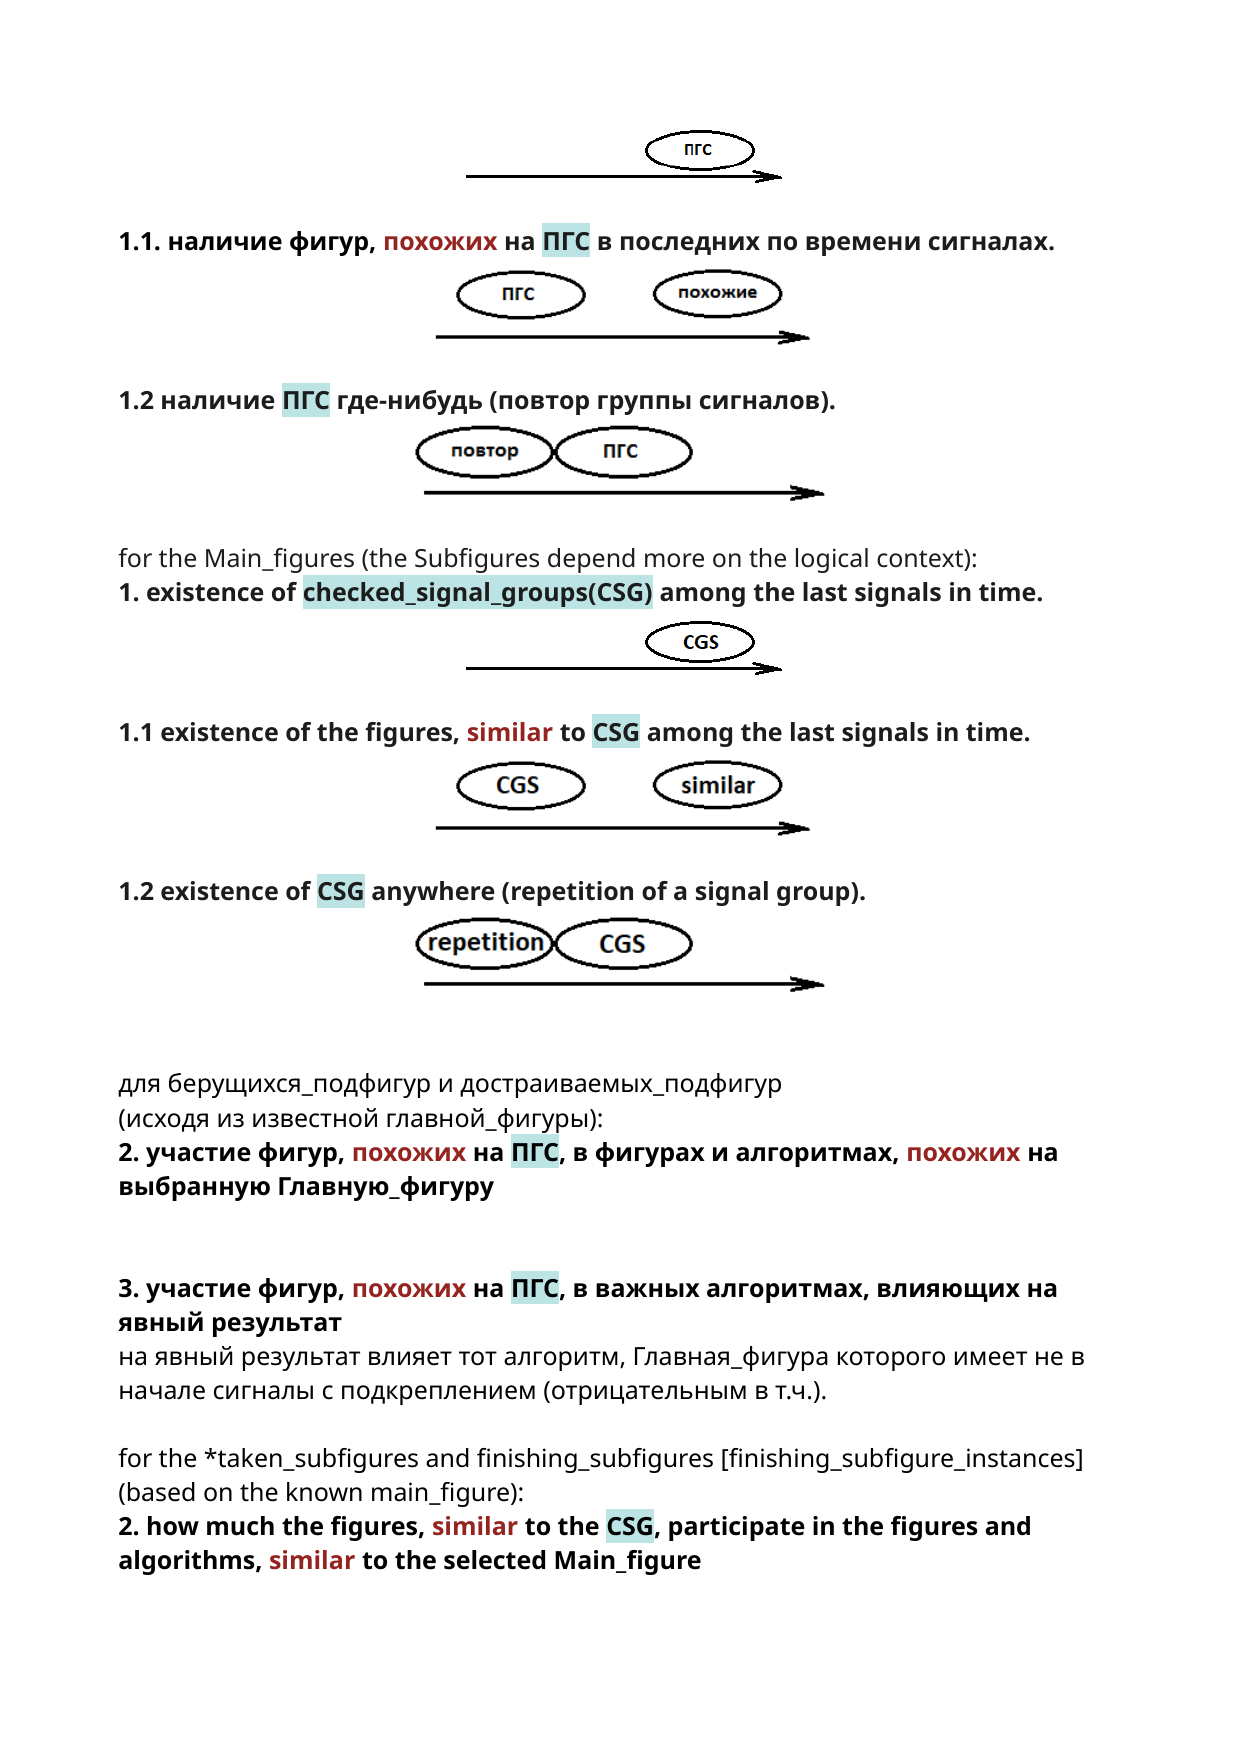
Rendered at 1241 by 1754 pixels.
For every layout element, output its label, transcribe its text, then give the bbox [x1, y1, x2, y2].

text 2. how much the figures, similar to the CSG, participate in the figures and algorithms, similar to the selected Main_figure [118, 1509, 1122, 1577]
picture [428, 257, 812, 349]
picture [428, 748, 812, 840]
text 1.1. наличие фигур, похожих на ПГС в последних по времени сигналах. [118, 223, 1122, 257]
picture [454, 609, 786, 681]
text (исходя из известной главной_фигуры): [118, 1100, 1122, 1134]
text для берущихся_подфигур и достраиваемых_подфигур [118, 1066, 1122, 1100]
picture [454, 118, 786, 189]
text 1.1 existence of the figures, similar to CSG among the last signals in time. [118, 714, 1122, 748]
text for the *taken_subfigures and finishing_subfigures [finishing_subfigure_instances] [118, 1441, 1122, 1475]
text на явный результат влияет тот алгоритм, Главная_фигура которого имеет не в начале сигналы с подкреплением (отрицательным в т.ч.). [118, 1339, 1122, 1407]
text 1. existence of checked_signal_groups(CSG) among the last signals in time. [118, 575, 1122, 609]
picture [412, 908, 828, 998]
text (based on the known main_figure): [118, 1475, 1122, 1509]
text 1.2 existence of CSG anywhere (repetition of a signal group). [118, 874, 1122, 908]
text 2. участие фигур, похожих на ПГС, в фигурах и алгоритмах, похожих на выбранную Главную_фигуру [118, 1134, 1122, 1202]
text for the Main_figures (the Subfigures depend more on the logical context): [118, 541, 1122, 575]
picture [412, 417, 828, 507]
text 1.2 наличие ПГС где-нибудь (повтор группы сигналов). [118, 383, 1122, 417]
text 3. участие фигур, похожих на ПГС, в важных алгоритмах, влияющих на явный результат [118, 1271, 1122, 1339]
